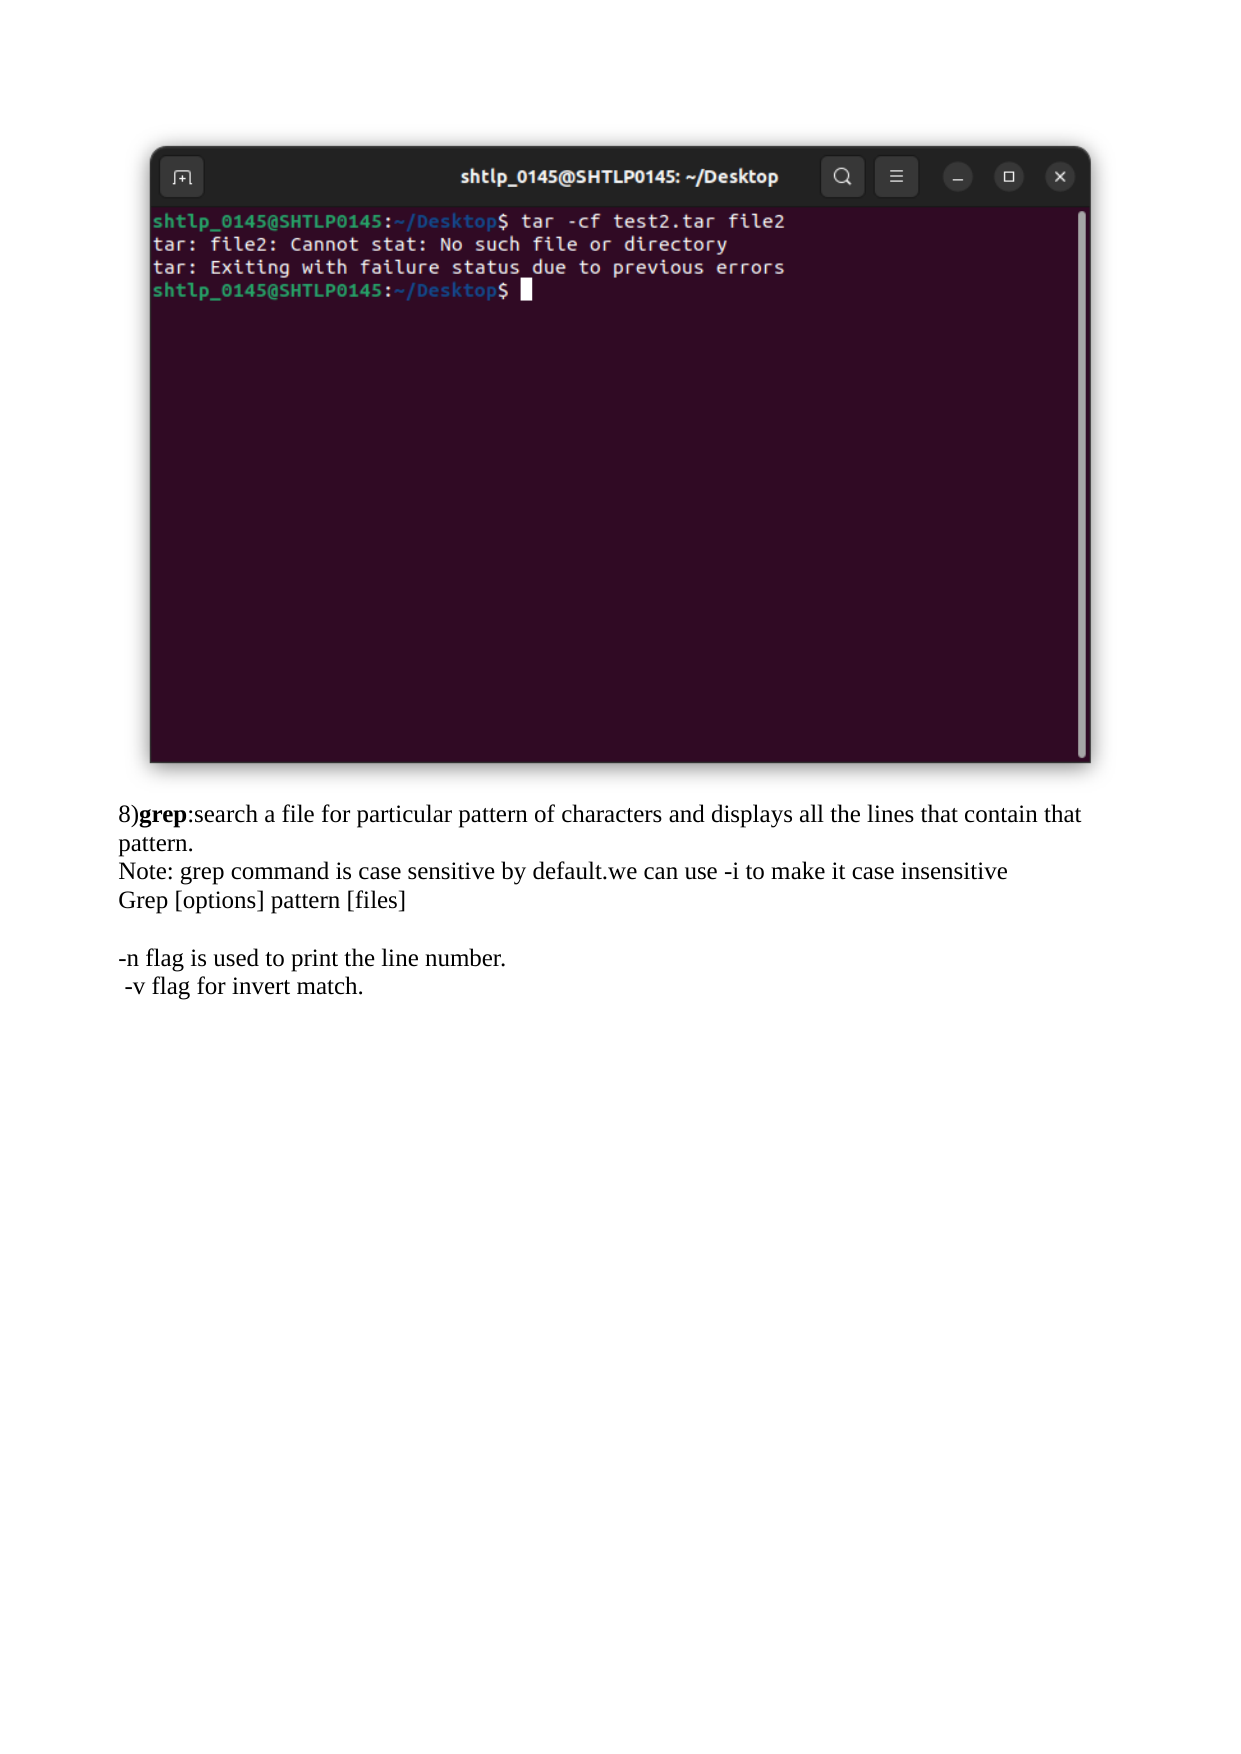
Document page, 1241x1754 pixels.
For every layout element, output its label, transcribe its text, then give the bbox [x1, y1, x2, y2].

text Note: grep command is case sensitive by default.we can use -i to make it case insensitive [118, 856, 1122, 885]
picture [118, 118, 1123, 799]
text Grep [options] pattern [files] [118, 885, 1122, 914]
text -n flag is used to print the line number. [118, 943, 1122, 971]
text -v flag for invert match. [118, 971, 1122, 1000]
text 8)grep:search a file for particular pattern of characters and displays all the lines that contain that pattern. [118, 799, 1122, 856]
